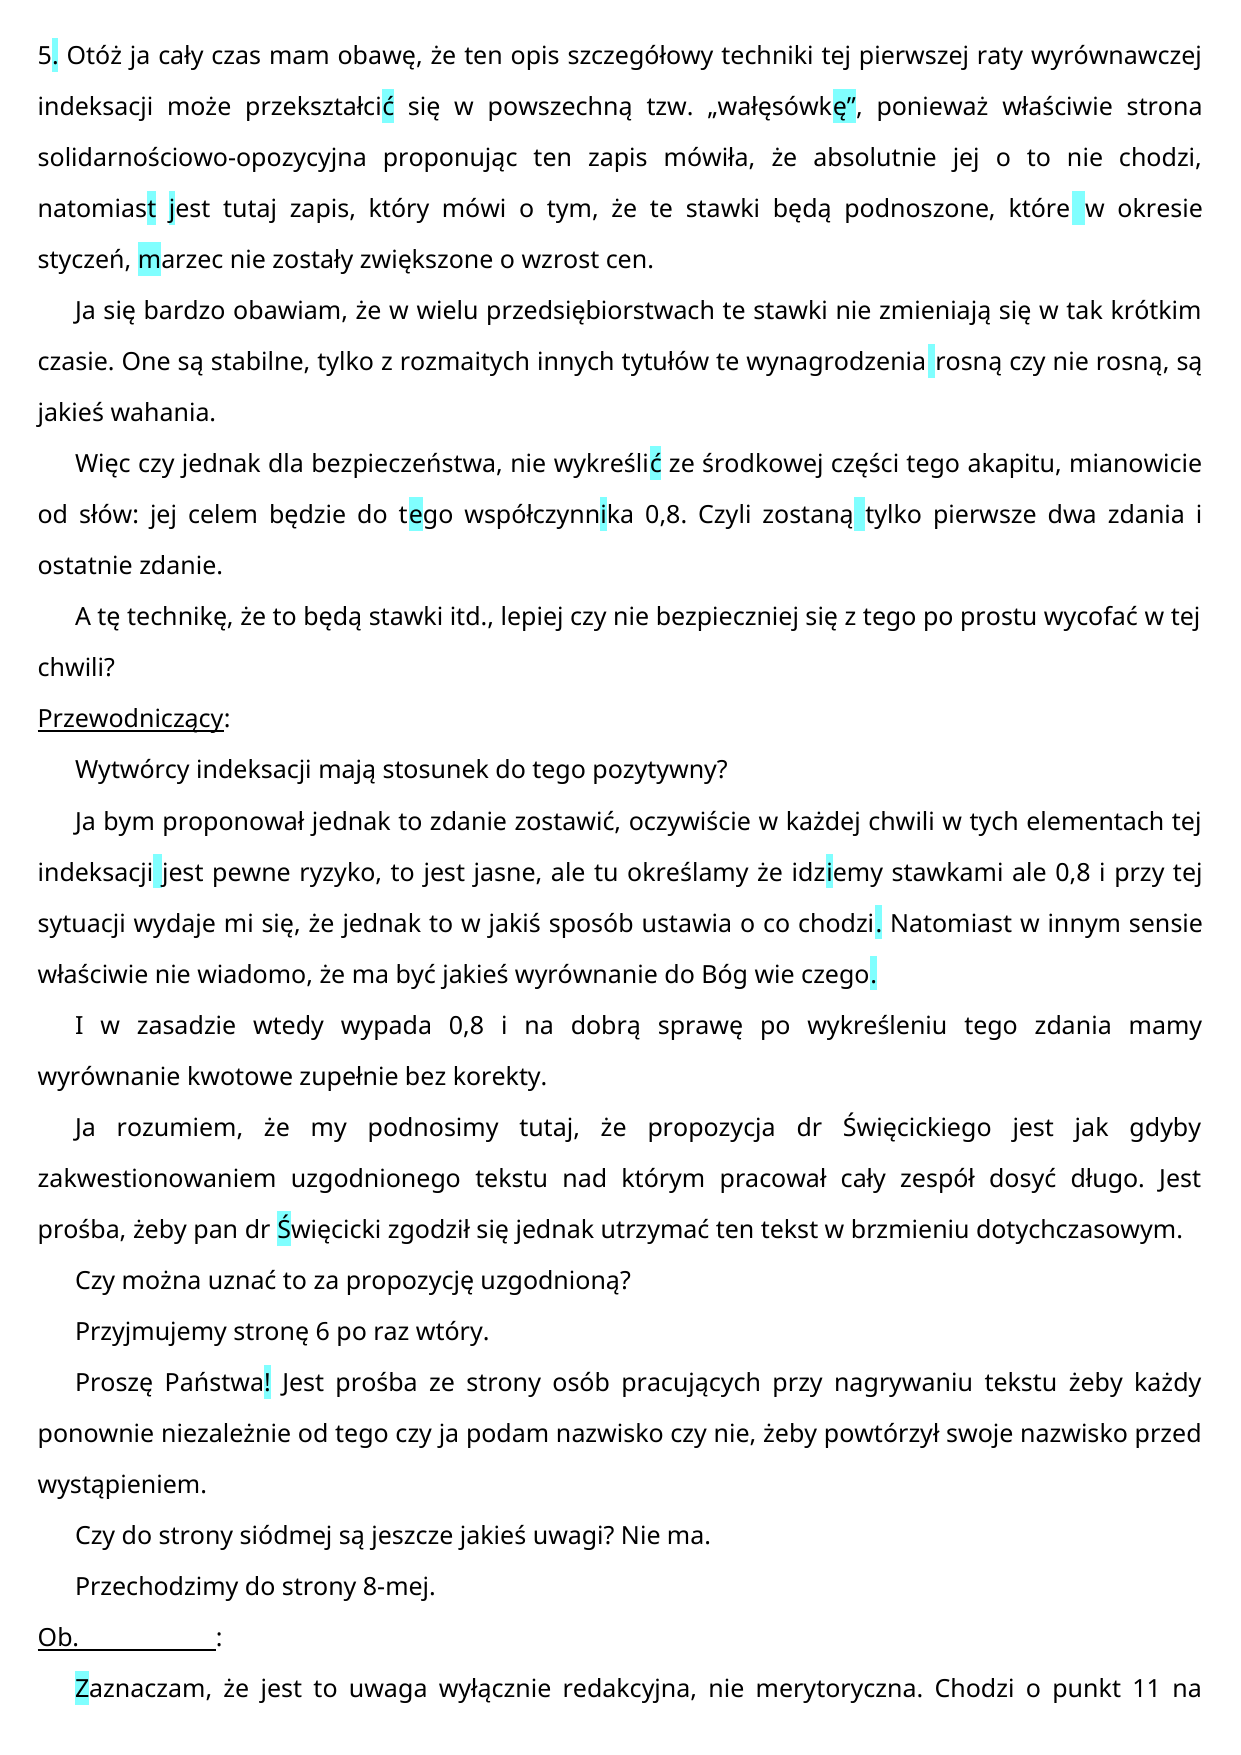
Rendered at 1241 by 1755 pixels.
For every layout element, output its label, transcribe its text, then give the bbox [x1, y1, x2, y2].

text Więc czy jednak dla bezpieczeństwa, nie wykreślić ze środkowej części tego akapitu, mianowicie od słów: jej celem będzie do tego współczynnika 0,8. Czyli zostaną tylko pierwsze dwa zdania i ostatnie zdanie. [37, 446, 1203, 582]
text Ja rozumiem, że my podnosimy tutaj, że propozycja dr Święcickiego jest jak gdyby zakwestionowaniem uzgodnionego tekstu nad którym pracował cały zespół dosyć długo. Jest prośba, żeby pan dr Święcicki zgodził się jednak utrzymać ten tekst w brzmieniu dotychczasowym. [37, 1109, 1203, 1246]
text Wytwórcy indeksacji mają stosunek do tego pozytywny? [37, 752, 1203, 786]
text Ja się bardzo obawiam, że w wielu przedsiębiorstwach te stawki nie zmieniają się w tak krótkim czasie. One są stabilne, tylko z rozmaitych innych tytułów te wynagrodzenia rosną czy nie rosną, są jakieś wahania. [37, 293, 1203, 429]
text Ja bym proponował jednak to zdanie zostawić, oczywiście w każdej chwili w tych elementach tej indeksacji jest pewne ryzyko, to jest jasne, ale tu określamy że idziemy stawkami ale 0,8 i przy tej sytuacji wydaje mi się, że jednak to w jakiś sposób ustawia o co chodzi. Natomiast w innym sensie właściwie nie wiadomo, że ma być jakieś wyrównanie do Bóg wie czego. [37, 803, 1203, 990]
text Zaznaczam, że jest to uwaga wyłącznie redakcyjna, nie merytoryczna. Chodzi o punkt 11 na [37, 1671, 1203, 1705]
text Ob. : [37, 1620, 1203, 1654]
text Czy można uznać to za propozycję uzgodnioną? [37, 1262, 1203, 1297]
text Przewodniczący: [37, 701, 1203, 735]
text Czy do strony siódmej są jeszcze jakieś uwagi? Nie ma. [37, 1518, 1203, 1552]
text 5. Otóż ja cały czas mam obawę, że ten opis szczegółowy techniki tej pierwszej raty wyrównawczej indeksacji może przekształcić się w powszechną tzw. „wałęsówkę”, ponieważ właściwie strona solidarnościowo-opozycyjna proponując ten zapis mówiła, że absolutnie jej o to nie chodzi, natomiast jest tutaj zapis, który mówi o tym, że te stawki będą podnoszone, które w okresie styczeń, marzec nie zostały zwiększone o wzrost cen. [37, 37, 1203, 276]
text A tę technikę, że to będą stawki itd., lepiej czy nie bezpieczniej się z tego po prostu wycofać w tej chwili? [37, 599, 1203, 684]
text Proszę Państwa! Jest prośba ze strony osób pracujących przy nagrywaniu tekstu żeby każdy ponownie niezależnie od tego czy ja podam nazwisko czy nie, żeby powtórzył swoje nazwisko przed wystąpieniem. [37, 1364, 1203, 1501]
text I w zasadzie wtedy wypada 0,8 i na dobrą sprawę po wykreśleniu tego zdania mamy wyrównanie kwotowe zupełnie bez korekty. [37, 1007, 1203, 1092]
text Przyjmujemy stronę 6 po raz wtóry. [37, 1313, 1203, 1348]
text Przechodzimy do strony 8-mej. [37, 1569, 1203, 1603]
